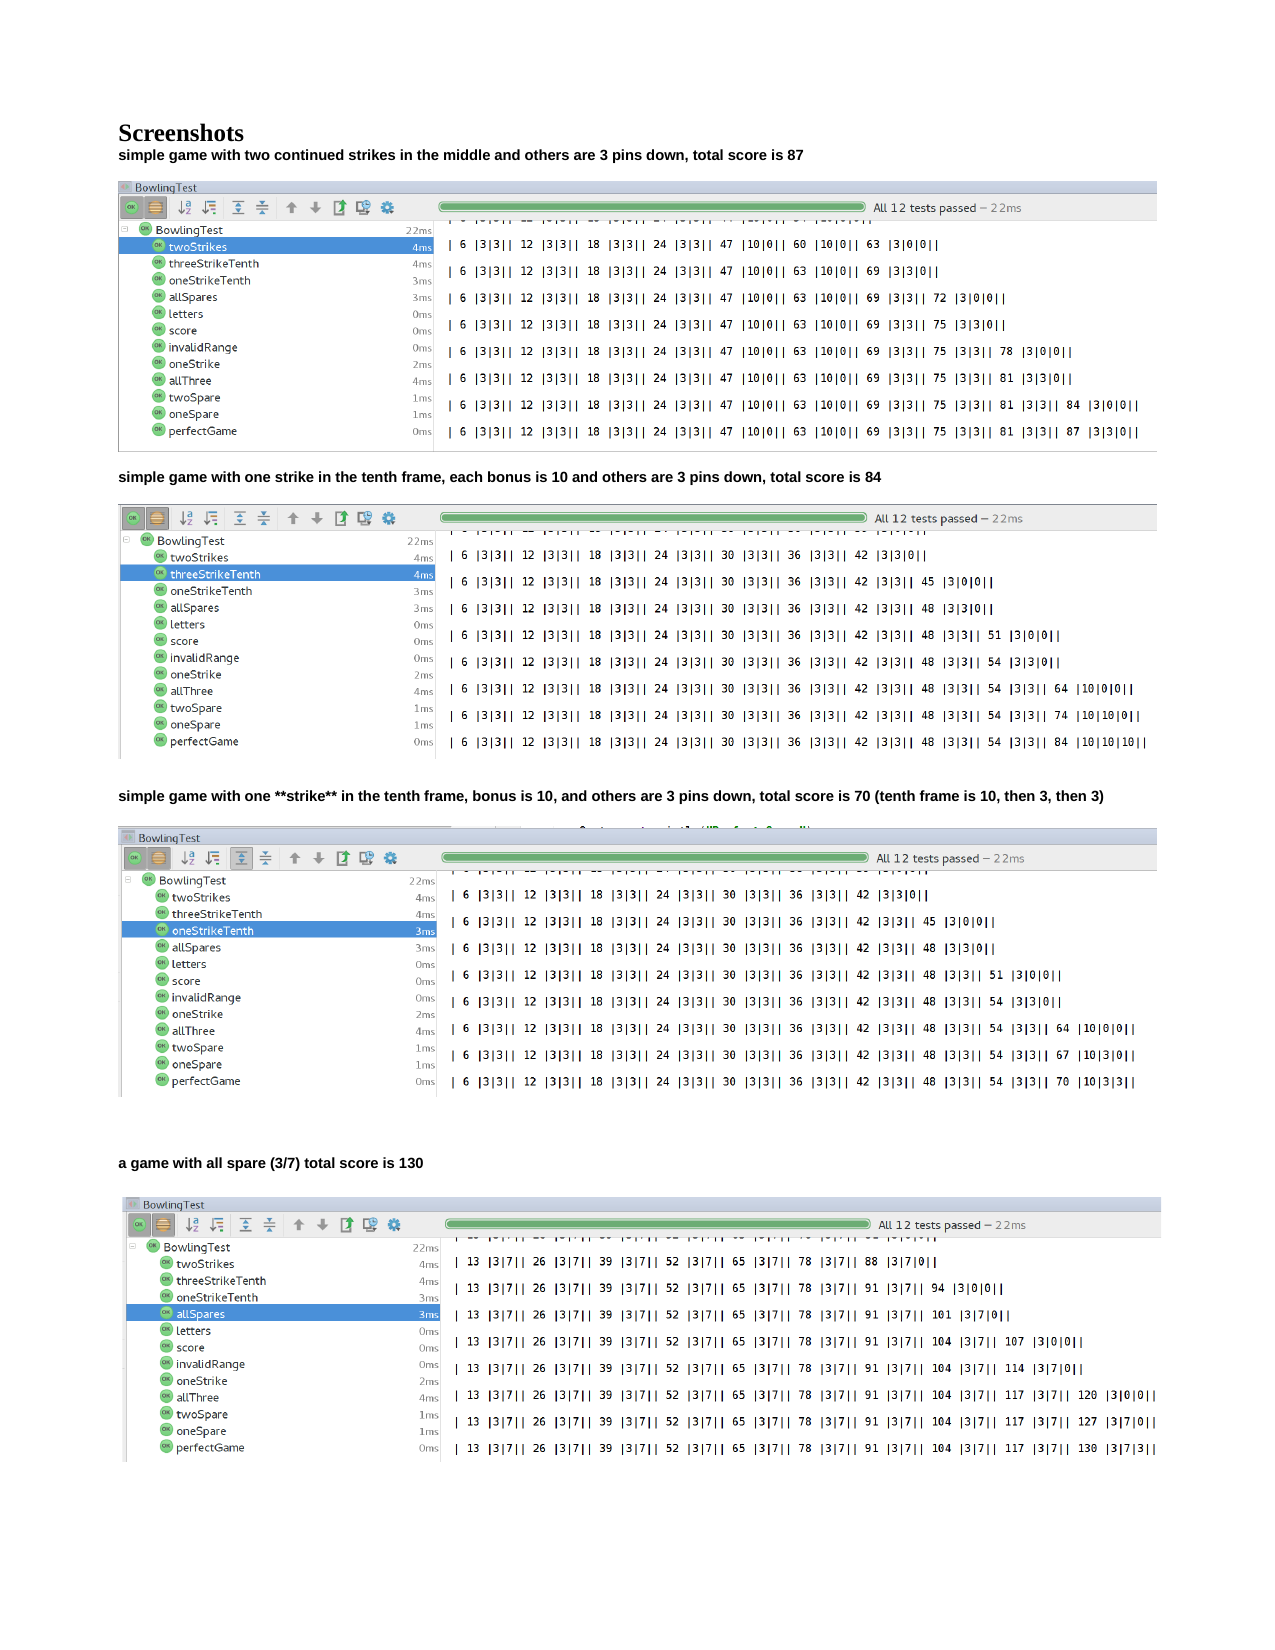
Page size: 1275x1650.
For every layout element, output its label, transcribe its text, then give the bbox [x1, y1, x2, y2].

picture [118, 826, 1157, 1097]
text simple game with two continued strikes in the middle and others are 3 pins down, total score is 87 [118, 147, 1157, 164]
text a game with all spare (3/7) total score is 130 [118, 1154, 1157, 1171]
picture [118, 504, 1157, 759]
picture [118, 181, 1157, 452]
text simple game with one strike in the tenth frame, each bonus is 10 and others are 3 pins down, total score is 84 [118, 469, 1157, 486]
text simple game with one **strike** in the tenth frame, bonus is 10, and others are 3 pins down, total score is 70 (tenth frame is 10, then 3, then 3) [118, 787, 1157, 804]
picture [122, 1197, 1162, 1462]
text Screenshots [118, 118, 1157, 147]
